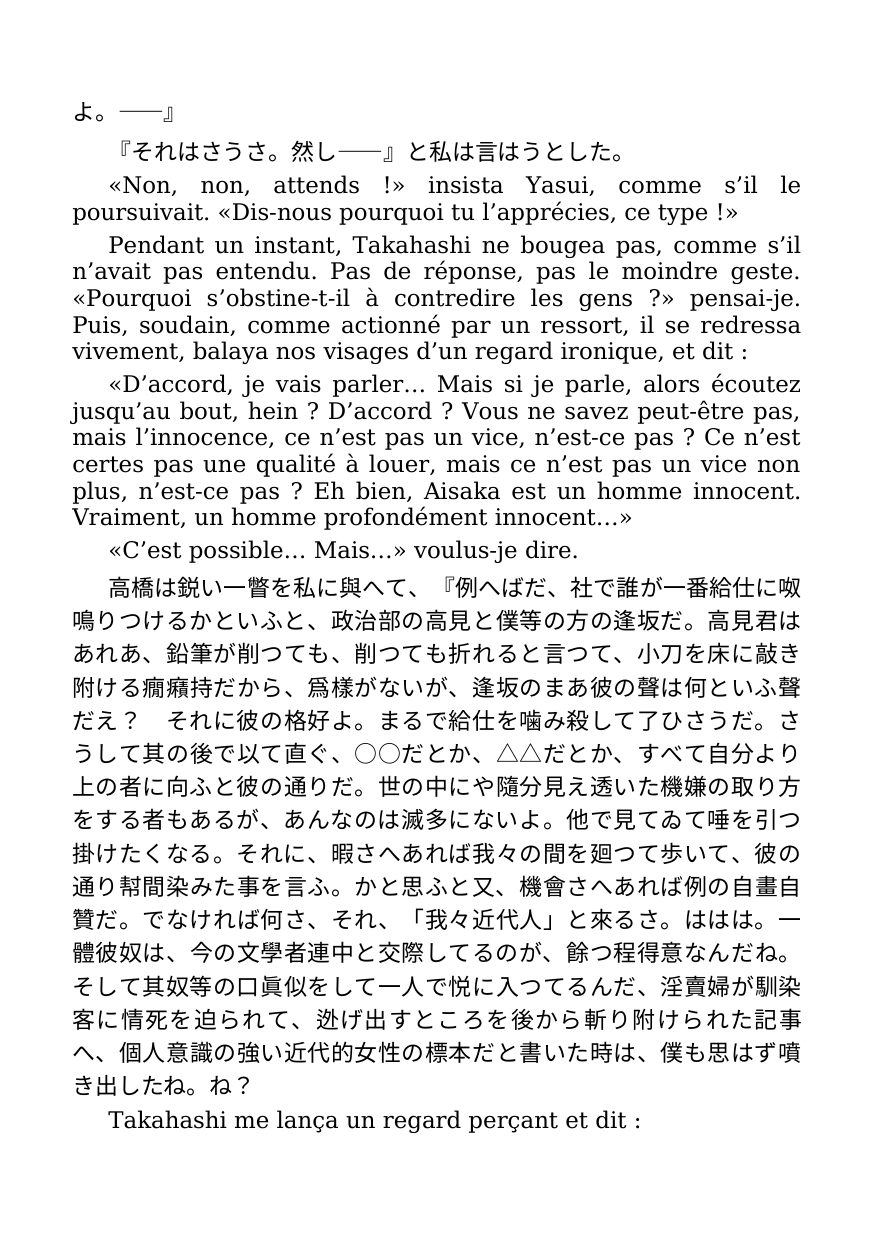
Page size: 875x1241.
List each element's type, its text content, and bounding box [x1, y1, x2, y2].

text Pendant un instant, Takahashi ne bougea pas, comme s’il n’avait pas entendu. Pas de réponse, pas le moindre geste. «Pourquoi s’obstine-t-il à contredire les gens ?» pensai-je. Puis, soudain, comme actionné par un ressort, il se redressa vivement, balaya nos visages d’un regard ironique, et dit : [72, 232, 802, 365]
text Takahashi me lança un regard perçant et dit : [72, 1107, 802, 1134]
text よ。――』 [72, 94, 802, 127]
text «C’est possible… Mais…» voulus-je dire. [72, 537, 802, 564]
text 『それはさうさ。然し――』と私は言はうとした。 [72, 133, 802, 167]
text «Non, non, attends !» insista Yasui, comme s’il le poursuivait. «Dis-nous pourquoi tu l’apprécies, ce type !» [72, 173, 802, 226]
text «D’accord, je vais parler… Mais si je parle, alors écoutez jusqu’au bout, hein ? D’accord ? Vous ne savez peut-être pas, mais l’innocence, ce n’est pas un vice, n’est-ce pas ? Ce n’est certes pas une qualité à louer, mais ce n’est pas un vice non plus, n’est-ce pas ? Eh bien, Aisaka est un homme innocent. Vraiment, un homme profondément innocent…» [72, 371, 802, 531]
text 高橋は鋭い一瞥を私に與へて、『例へばだ、社で誰が一番給仕に呶鳴りつけるかといふと、政治部の高見と僕等の方の逢坂だ。高見君はあれあ、鉛筆が削つても、削つても折れると言つて、小刀を床に敲き附ける癇癪持だから、爲樣がないが、逢坂のまあ彼の聲は何といふ聲だえ？ それに彼の格好よ。まるで給仕を噛み殺して了ひさうだ。さうして其の後で以て直ぐ、○○だとか、△△だとか、すべて自分より上の者に向ふと彼の通りだ。世の中にや隨分見え透いた機嫌の取り方をする者もあるが、あんなのは滅多にないよ。他で見てゐて唾を引つ掛けたくなる。それに、暇さへあれば我々の間を廻つて歩いて、彼の通り幇間染みた事を言ふ。かと思ふと又、機會さへあれば例の自畫自贊だ。でなければ何さ、それ、「我々近代人」と來るさ。ははは。一體彼奴は、今の文學者連中と交際してるのが、餘つ程得意なんだね。そして其奴等の口眞似をして一人で悦に入つてるんだ、淫賣婦が馴染客に情死を迫られて、迯げ出すところを後から斬り附けられた記事へ、個人意識の強い近代的女性の標本だと書いた時は、僕も思はず噴き出したね。ね？ [72, 570, 802, 1101]
